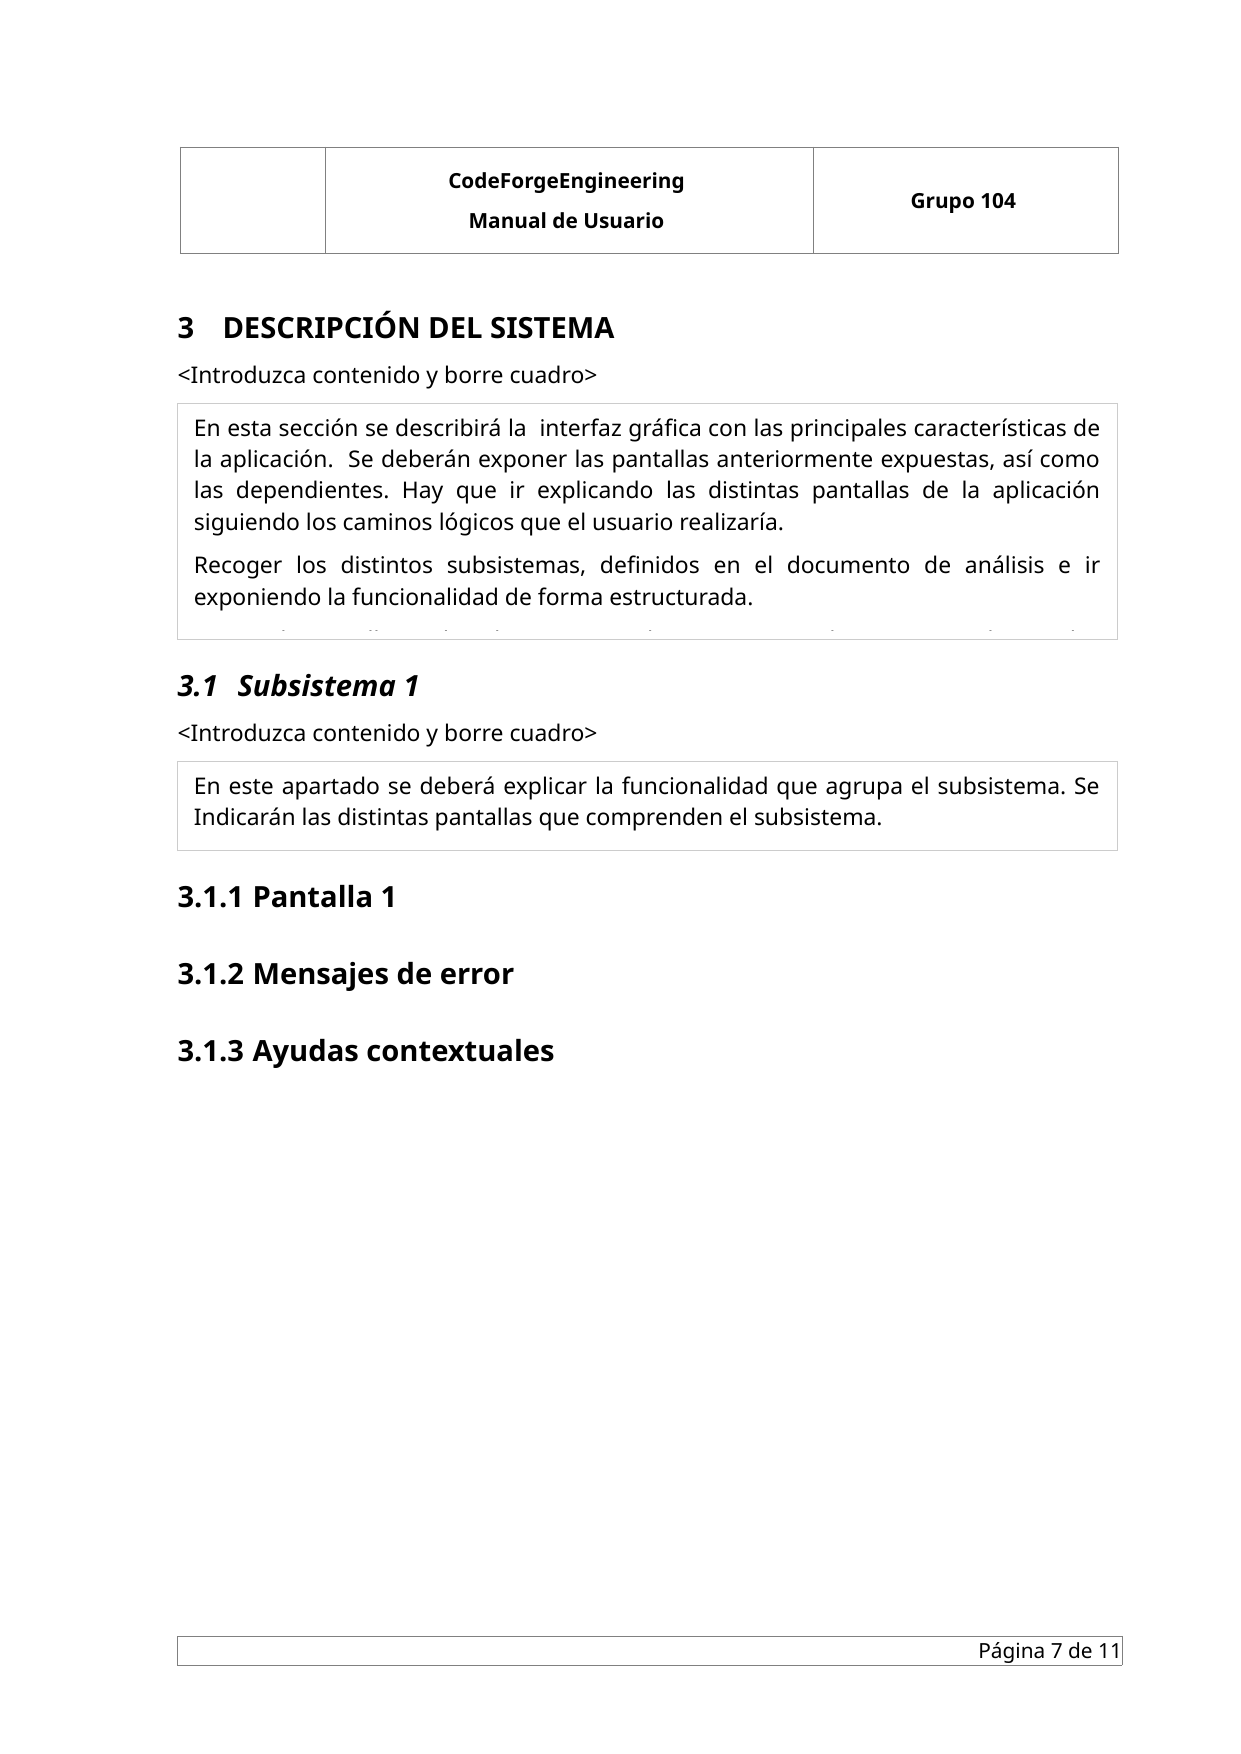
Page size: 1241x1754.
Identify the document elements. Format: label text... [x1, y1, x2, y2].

text <Introduzca contenido y borre cuadro> [177, 359, 1122, 390]
subtitle Pantalla 1 [177, 876, 1122, 916]
subtitle Mensajes de error [177, 953, 1122, 993]
text Para cada pantalla, explicar los mensajes de error que pueden aparecer y las ayudas contextuales que aparecen. [194, 624, 1101, 631]
text En este apartado se deberá explicar la funcionalidad que agrupa el subsistema. Se Indicarán las distintas pantallas que comprenden el subsistema. [194, 770, 1101, 832]
text En esta sección se describirá la interfaz gráfica con las principales características de la aplicación. Se deberán exponer las pantallas anteriormente expuestas, así como las dependientes. Hay que ir explicando las distintas pantallas de la aplicación siguiendo los caminos lógicos que el usuario realizaría. [194, 412, 1101, 537]
subtitle DESCRIPCIÓN DEL SISTEMA [177, 307, 1122, 347]
subtitle Subsistema 1 [177, 665, 1122, 704]
subtitle Ayudas contextuales [177, 1031, 1122, 1070]
text <Introduzca contenido y borre cuadro> [177, 717, 1122, 748]
text Recoger los distintos subsistemas, definidos en el documento de análisis e ir exponiendo la funcionalidad de forma estructurada. [194, 549, 1101, 612]
